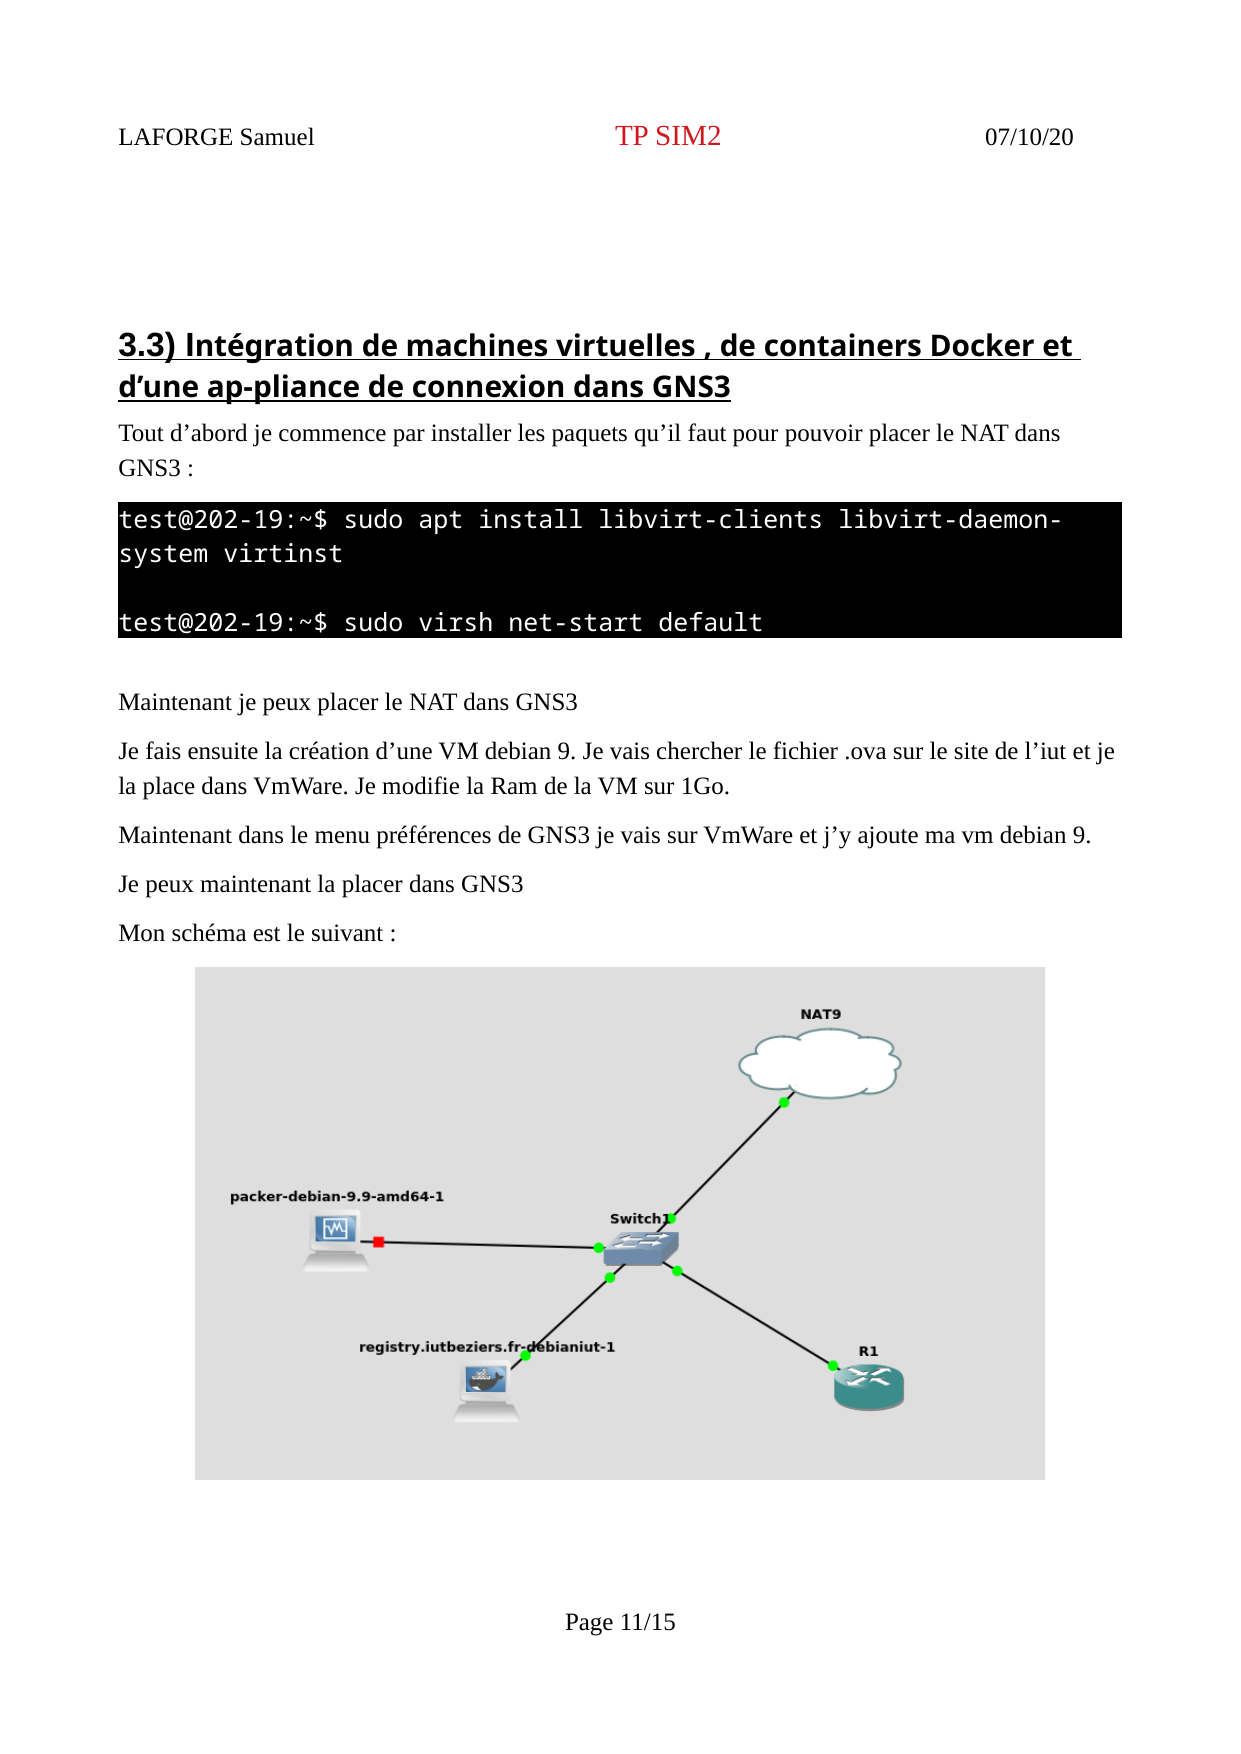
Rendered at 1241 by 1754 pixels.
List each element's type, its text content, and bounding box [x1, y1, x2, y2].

text Je fais ensuite la création d’une VM debian 9. Je vais chercher le fichier .ova sur le site de l’iut et je la place dans VmWare. Je modifie la Ram de la VM sur 1Go. [118, 736, 1122, 799]
text Je peux maintenant la placer dans GNS3 [118, 869, 1122, 898]
text test@202-19:~$ sudo apt install libvirt-clients libvirt-daemon-system virtinst [118, 502, 1122, 570]
text Maintenant dans le menu préférences de GNS3 je vais sur VmWare et j’y ajoute ma vm debian 9. [118, 820, 1122, 849]
picture [195, 967, 1046, 1480]
text Maintenant je peux placer le NAT dans GNS3 [118, 687, 1122, 716]
text test@202-19:~$ sudo virsh net-start default [118, 604, 1122, 638]
text Tout d’abord je commence par installer les paquets qu’il faut pour pouvoir placer le NAT dans GNS3 : [118, 418, 1122, 482]
text Mon schéma est le suivant : [118, 918, 1122, 947]
subtitle 3.3) Intégration de machines virtuelles , de containers Docker et d’une ap-pliance de connexion dans GNS3 [118, 325, 1122, 406]
